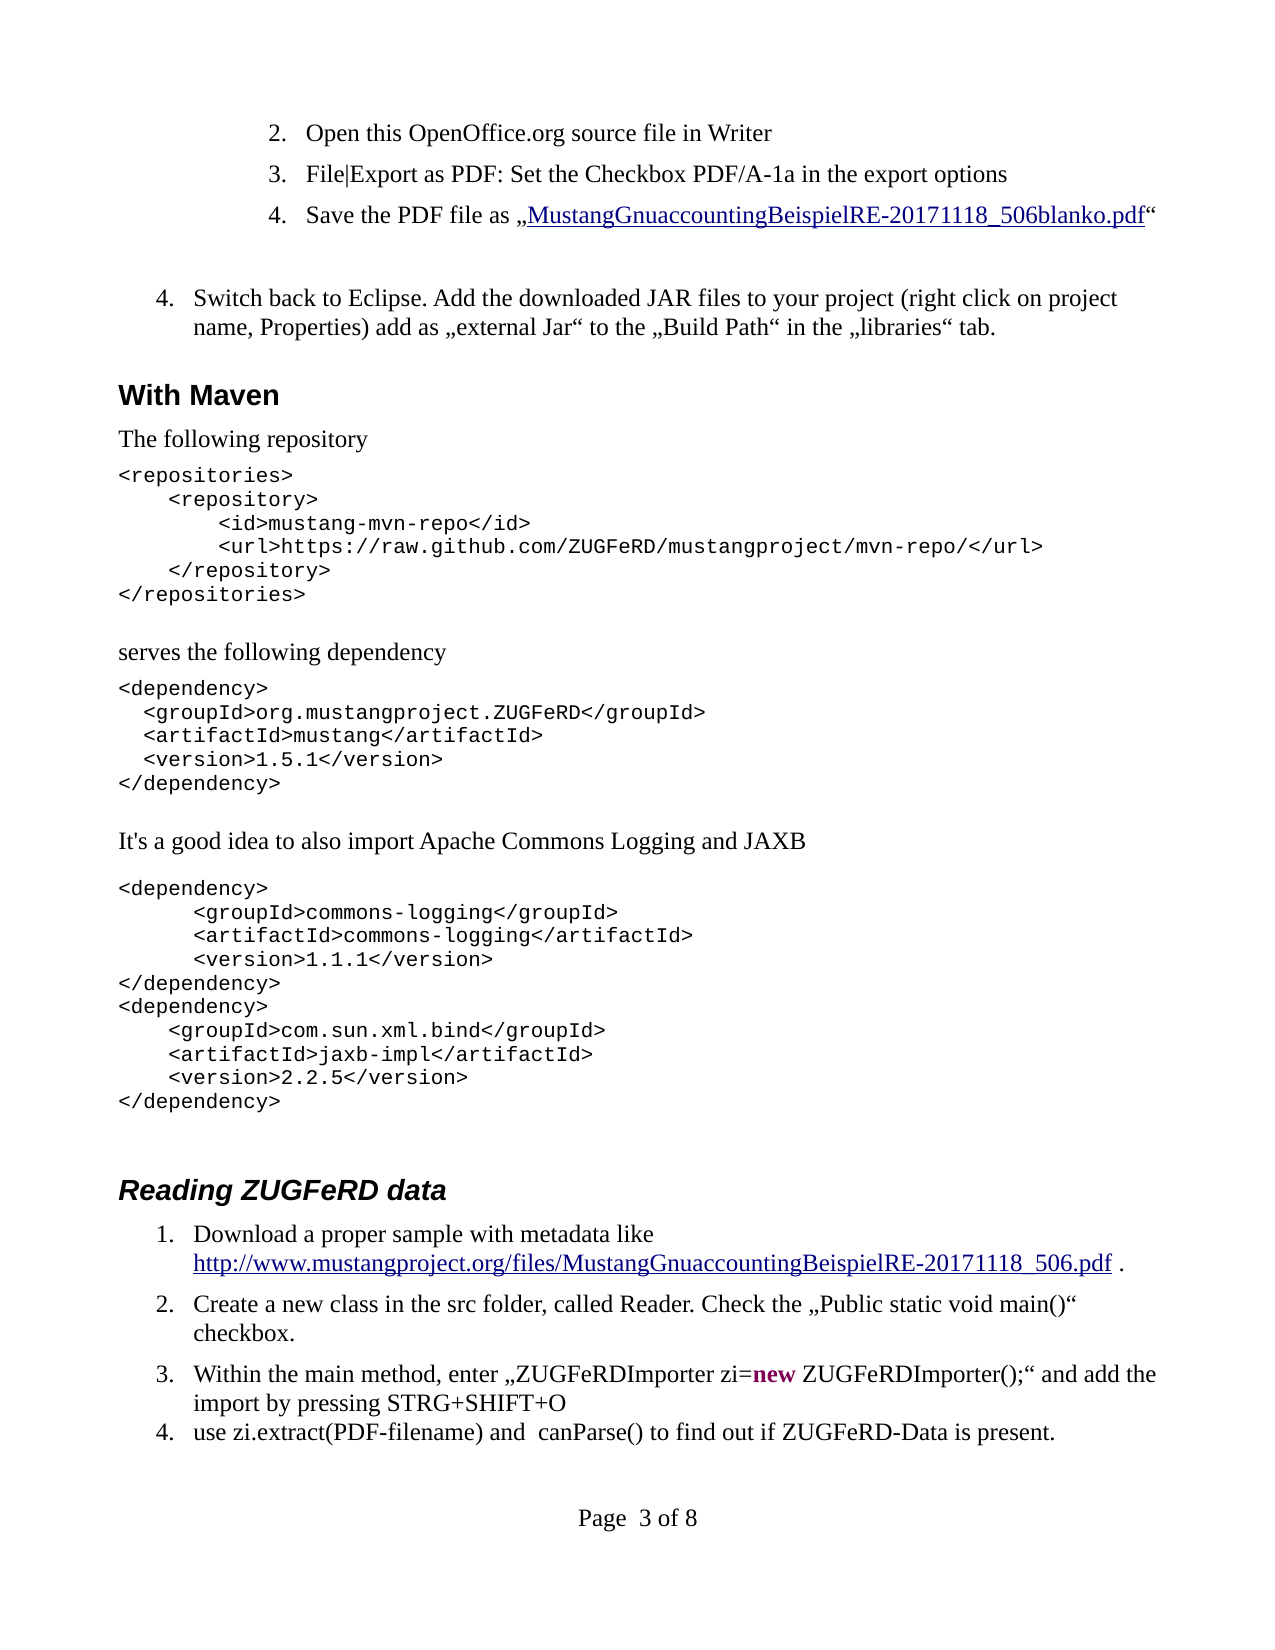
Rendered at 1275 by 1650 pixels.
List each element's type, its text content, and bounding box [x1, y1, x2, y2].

list Open this OpenOffice.org source file in Writer [268, 118, 1157, 147]
text <dependency> [118, 678, 1157, 702]
list Within the main method, enter „ZUGFeRDImporter zi=new ZUGFeRDImporter();“ and add the import by pressing STRG+SHIFT+O [156, 1359, 1157, 1417]
text <repositories> [118, 465, 1157, 489]
text It's a good idea to also import Apache Commons Logging and JAXB [118, 826, 1157, 854]
text <version>2.2.5</version> [118, 1067, 1157, 1091]
text <repository> [118, 489, 1157, 513]
text </repositories> [118, 584, 1157, 607]
subtitle With Maven [118, 378, 1157, 412]
text <artifactId>commons-logging</artifactId> [118, 925, 1157, 949]
text serves the following dependency [118, 637, 1157, 666]
text <dependency> [118, 996, 1157, 1020]
list Create a new class in the src folder, called Reader. Check the „Public static void main()“ checkbox. [156, 1289, 1157, 1347]
text <artifactId>mustang</artifactId> [118, 725, 1157, 749]
list use zi.extract(PDF-filename) and canParse() to find out if ZUGFeRD-Data is present. [156, 1417, 1157, 1445]
text <groupId>com.sun.xml.bind</groupId> [118, 1020, 1157, 1044]
list Download a proper sample with metadata like http://www.mustangproject.org/files/MustangGnuaccountingBeispielRE-20171118_506.pdf . [156, 1219, 1157, 1277]
text <id>mustang-mvn-repo</id> [118, 513, 1157, 536]
text </dependency> [118, 773, 1157, 796]
list Save the PDF file as „MustangGnuaccountingBeispielRE-20171118_506blanko.pdf“ [268, 201, 1157, 229]
list File|Export as PDF: Set the Checkbox PDF/A-1a in the export options [268, 159, 1157, 188]
text </dependency> [118, 1091, 1157, 1114]
text <dependency> [118, 878, 1157, 902]
text <groupId>org.mustangproject.ZUGFeRD</groupId> [118, 702, 1157, 725]
text <version>1.1.1</version> [118, 949, 1157, 973]
text </dependency> [118, 973, 1157, 996]
text <groupId>commons-logging</groupId> [118, 902, 1157, 925]
text <url>https://raw.github.com/ZUGFeRD/mustangproject/mvn-repo/</url> [118, 536, 1157, 560]
text <version>1.5.1</version> [118, 749, 1157, 773]
text <artifactId>jaxb-impl</artifactId> [118, 1044, 1157, 1067]
subtitle Reading ZUGFeRD data [118, 1173, 1157, 1207]
text The following repository [118, 424, 1157, 453]
list Switch back to Eclipse. Add the downloaded JAR files to your project (right click on project name, Properties) add as „external Jar“ to the „Build Path“ in the „libraries“ tab. [156, 283, 1157, 341]
text </repository> [118, 560, 1157, 584]
